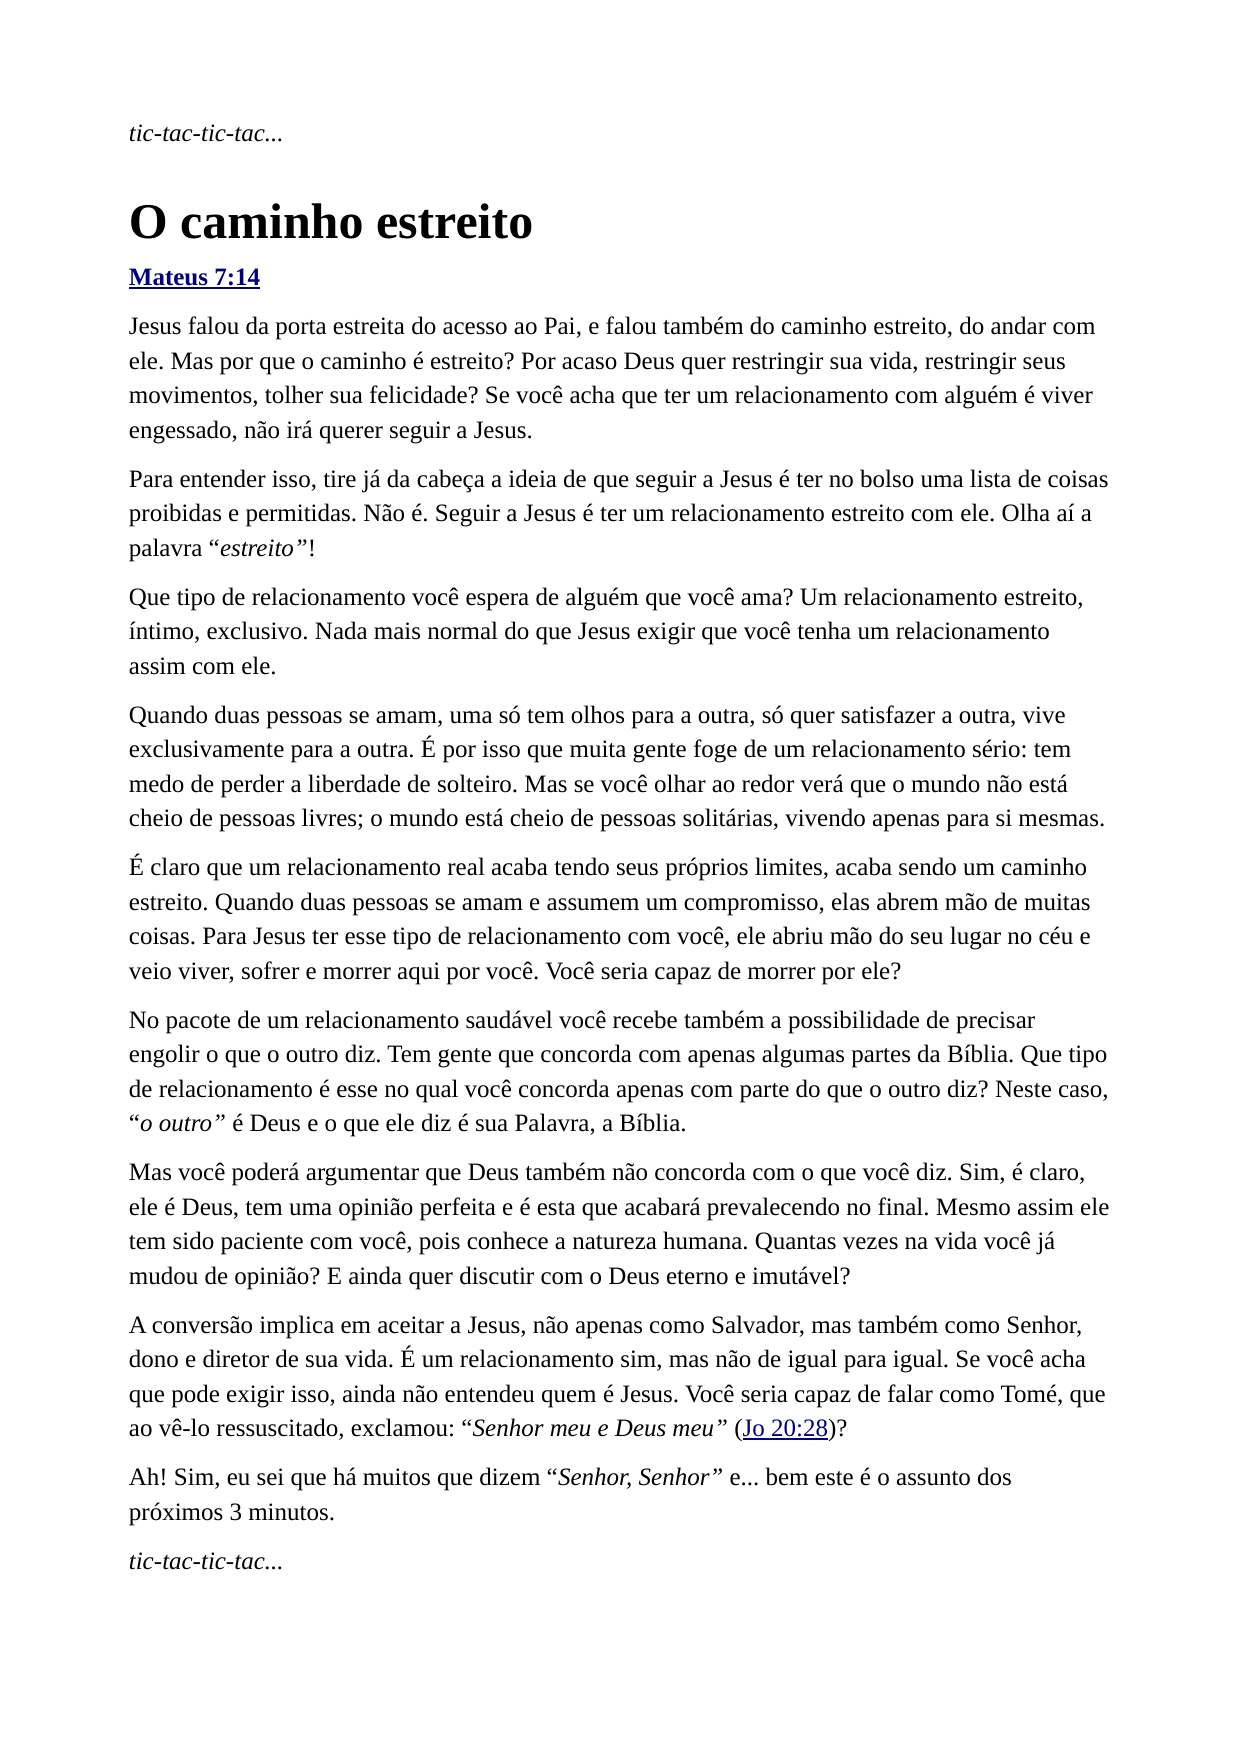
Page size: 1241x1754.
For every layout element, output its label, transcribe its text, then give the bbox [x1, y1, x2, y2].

text Jesus falou da porta estreita do acesso ao Pai, e falou também do caminho estreito, do andar com ele. Mas por que o caminho é estreito? Por acaso Deus quer restringir sua vida, restringir seus movimentos, tolher sua felicidade? Se você acha que ter um relacionamento com alguém é viver engessado, não irá querer seguir a Jesus. [129, 311, 1111, 443]
text tic-tac-tic-tac... [129, 1546, 1111, 1574]
text Mateus 7:14 [129, 262, 1111, 291]
text Mas você poderá argumentar que Deus também não concorda com o que você diz. Sim, é claro, ele é Deus, tem uma opinião perfeita e é esta que acabará prevalecendo no final. Mesmo assim ele tem sido paciente com você, pois conhece a natureza humana. Quantas vezes na vida você já mudou de opinião? E ainda quer discutir com o Deus eterno e imutável? [129, 1157, 1111, 1289]
subtitle O caminho estreito [129, 192, 1111, 250]
text tic-tac-tic-tac... [129, 118, 1111, 147]
text No pacote de um relacionamento saudável você recebe também a possibilidade de precisar engolir o que o outro diz. Tem gente que concorda com apenas algumas partes da Bíblia. Que tipo de relacionamento é esse no qual você concorda apenas com parte do que o outro diz? Neste caso, “o outro” é Deus e o que ele diz é sua Palavra, a Bíblia. [129, 1005, 1111, 1137]
text Ah! Sim, eu sei que há muitos que dizem “Senhor, Senhor” e... bem este é o assunto dos próximos 3 minutos. [129, 1462, 1111, 1526]
text A conversão implica em aceitar a Jesus, não apenas como Salvador, mas também como Senhor, dono e diretor de sua vida. É um relacionamento sim, mas não de igual para igual. Se você acha que pode exigir isso, ainda não entendeu quem é Jesus. Você seria capaz de falar como Tomé, que ao vê-lo ressuscitado, exclamou: “Senhor meu e Deus meu” (Jo 20:28)? [129, 1310, 1111, 1442]
text Quando duas pessoas se amam, uma só tem olhos para a outra, só quer satisfazer a outra, vive exclusivamente para a outra. É por isso que muita gente foge de um relacionamento sério: tem medo de perder a liberdade de solteiro. Mas se você olhar ao redor verá que o mundo não está cheio de pessoas livres; o mundo está cheio de pessoas solitárias, vivendo apenas para si mesmas. [129, 700, 1111, 832]
text Para entender isso, tire já da cabeça a ideia de que seguir a Jesus é ter no bolso uma lista de coisas proibidas e permitidas. Não é. Seguir a Jesus é ter um relacionamento estreito com ele. Olha aí a palavra “estreito”! [129, 464, 1111, 561]
text É claro que um relacionamento real acaba tendo seus próprios limites, acaba sendo um caminho estreito. Quando duas pessoas se amam e assumem um compromisso, elas abrem mão de muitas coisas. Para Jesus ter esse tipo de relacionamento com você, ele abriu mão do seu lugar no céu e veio viver, sofrer e morrer aqui por você. Você seria capaz de morrer por ele? [129, 852, 1111, 984]
text Que tipo de relacionamento você espera de alguém que você ama? Um relacionamento estreito, íntimo, exclusivo. Nada mais normal do que Jesus exigir que você tenha um relacionamento assim com ele. [129, 582, 1111, 679]
